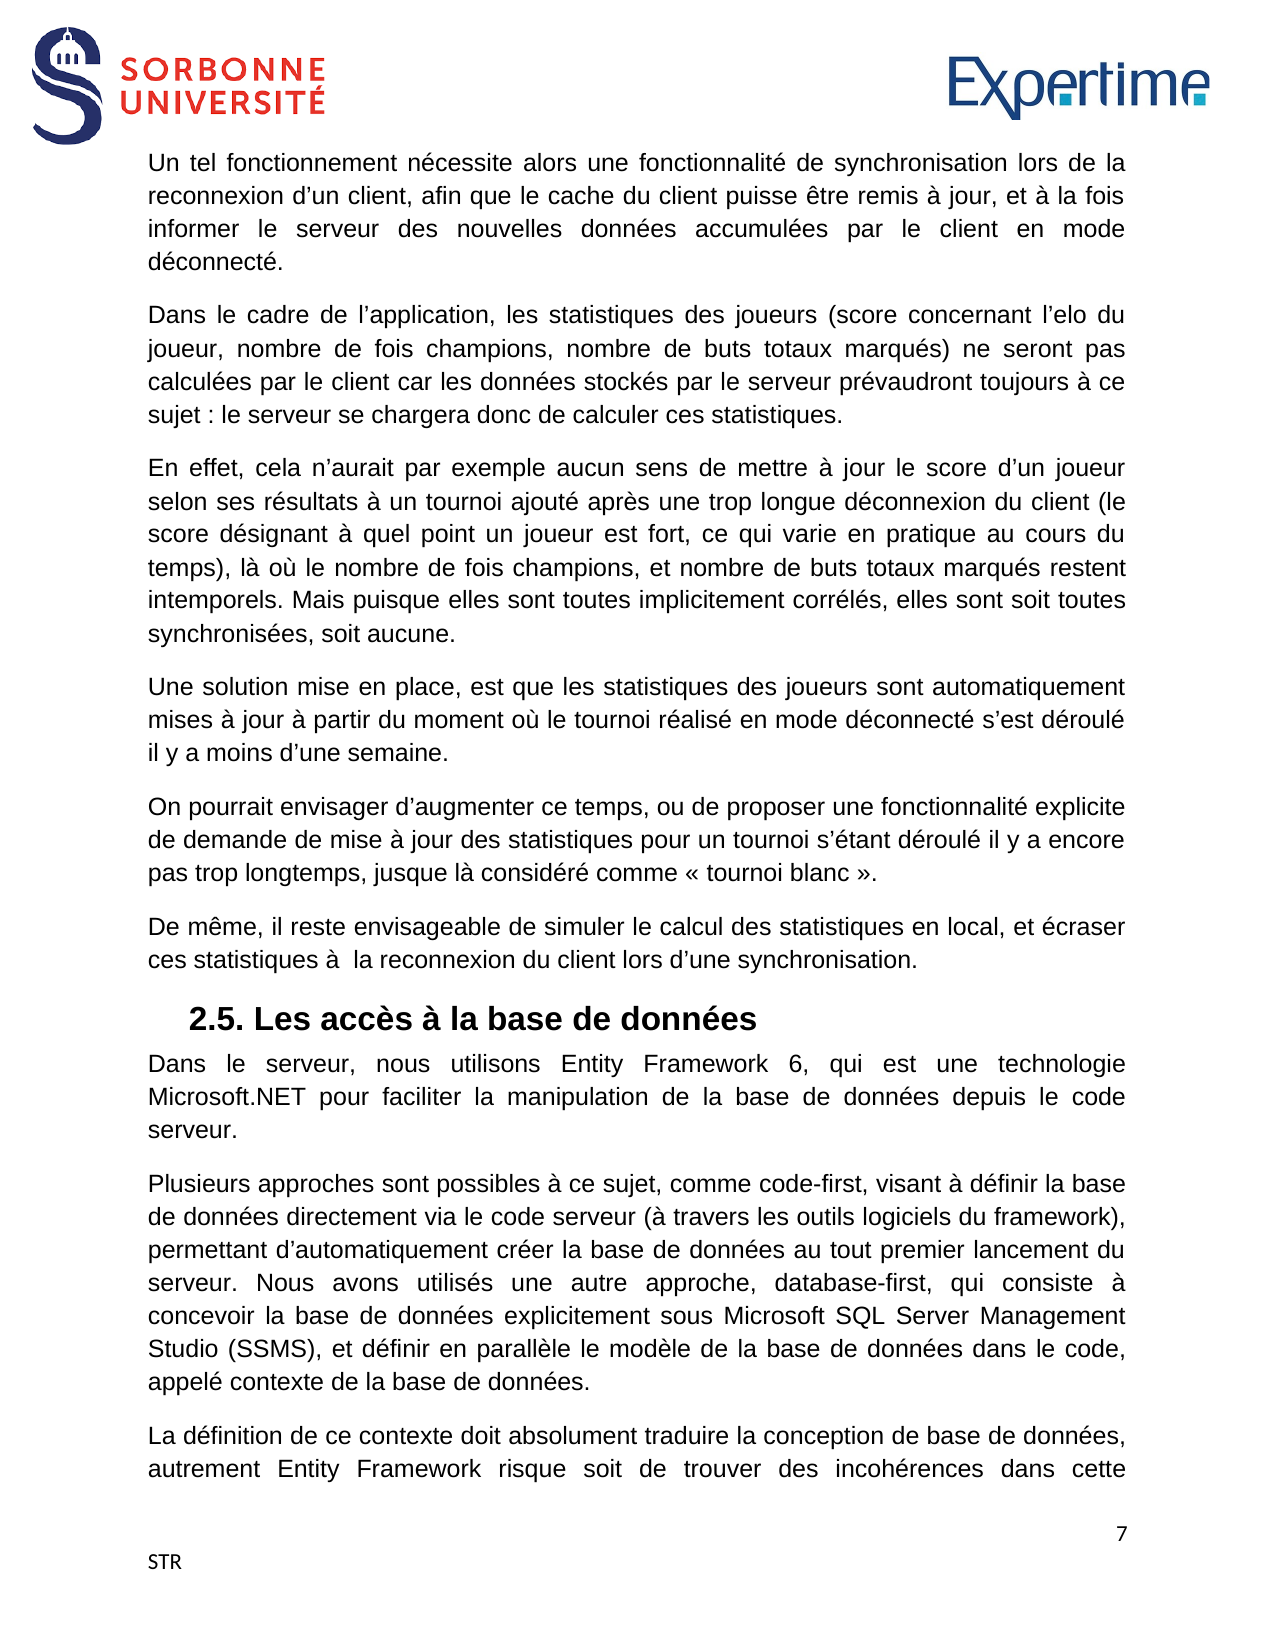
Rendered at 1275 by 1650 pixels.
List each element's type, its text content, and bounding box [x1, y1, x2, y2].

picture [31, 26, 325, 145]
text Une solution mise en place, est que les statistiques des joueurs sont automatiquement mises à jour à partir du moment où le tournoi réalisé en mode déconnecté s’est déroulé il y a moins d’une semaine. [148, 672, 1127, 767]
text Dans le cadre de l’application, les statistiques des joueurs (score concernant l’elo du joueur, nombre de fois champions, nombre de buts totaux marqués) ne seront pas calculées par le client car les données stockés par le serveur prévaudront toujours à ce sujet : le serveur se chargera donc de calculer ces statistiques. [148, 301, 1127, 428]
text Dans le serveur, nous utilisons Entity Framework 6, qui est une technologie Microsoft.NET pour faciliter la manipulation de la base de données depuis le code serveur. [148, 1049, 1127, 1144]
text De même, il reste envisageable de simuler le calcul des statistiques en local, et écraser ces statistiques à la reconnexion du client lors d’une synchronisation. [148, 912, 1127, 974]
text On pourrait envisager d’augmenter ce temps, ou de proposer une fonctionnalité explicite de demande de mise à jour des statistiques pour un tournoi s’étant déroulé il y a encore pas trop longtemps, jusque là considéré comme « tournoi blanc ». [148, 792, 1127, 887]
subtitle Les accès à la base de données [189, 999, 1127, 1037]
text La définition de ce contexte doit absolument traduire la conception de base de données, autrement Entity Framework risque soit de trouver des incohérences dans cette [148, 1421, 1127, 1483]
text Un tel fonctionnement nécessite alors une fonctionnalité de synchronisation lors de la reconnexion d’un client, afin que le cache du client puisse être remis à jour, et à la fois informer le serveur des nouvelles données accumulées par le client en mode déconnecté. [148, 148, 1127, 275]
picture [945, 52, 1210, 120]
text Plusieurs approches sont possibles à ce sujet, comme code-first, visant à définir la base de données directement via le code serveur (à travers les outils logiciels du framework), permettant d’automatiquement créer la base de données au tout premier lancement du serveur. Nous avons utilisés une autre approche, database-first, qui consiste à concevoir la base de données explicitement sous Microsoft SQL Server Management Studio (SSMS), et définir en parallèle le modèle de la base de données dans le code, appelé contexte de la base de données. [148, 1169, 1127, 1396]
text En effet, cela n’aurait par exemple aucun sens de mettre à jour le score d’un joueur selon ses résultats à un tournoi ajouté après une trop longue déconnexion du client (le score désignant à quel point un joueur est fort, ce qui varie en pratique au cours du temps), là où le nombre de fois champions, et nombre de buts totaux marqués restent intemporels. Mais puisque elles sont toutes implicitement corrélés, elles sont soit toutes synchronisées, soit aucune. [148, 453, 1127, 647]
